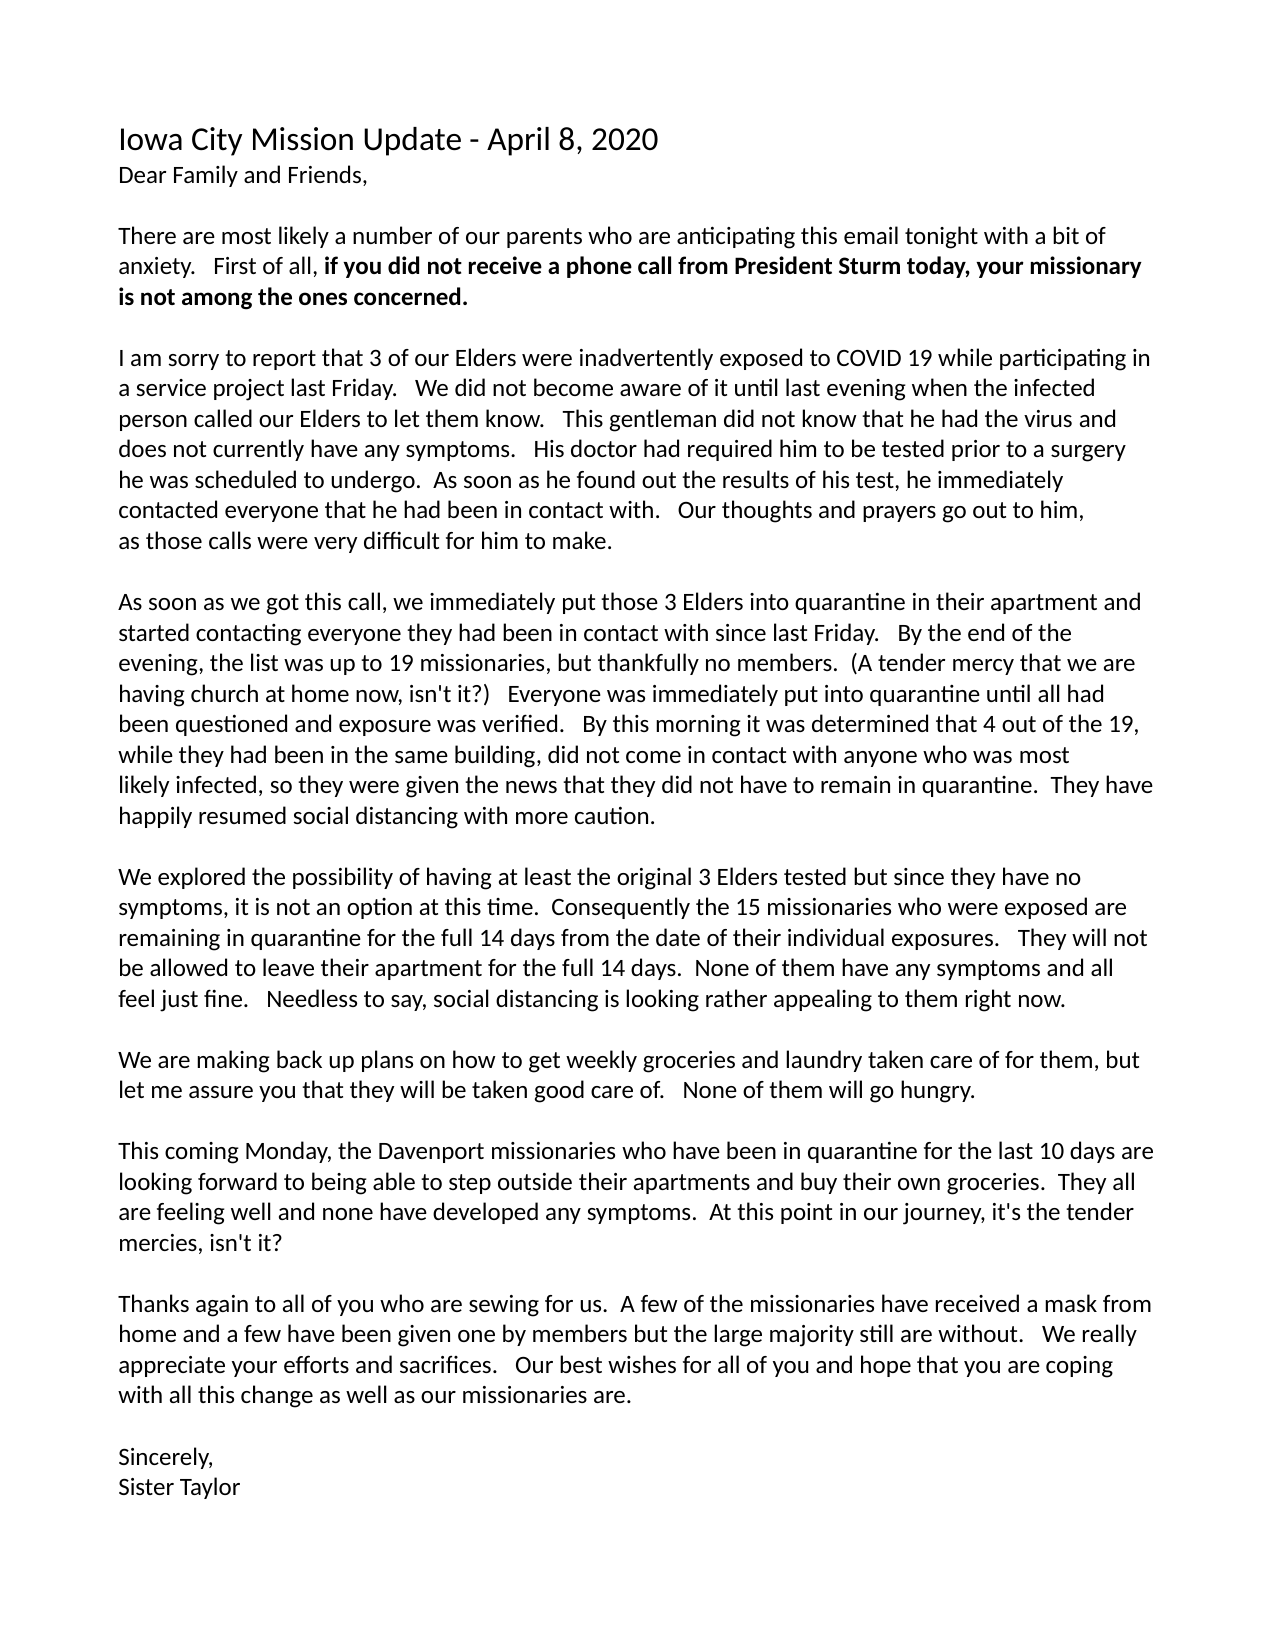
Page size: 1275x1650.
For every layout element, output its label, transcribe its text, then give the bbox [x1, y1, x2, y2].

text Dear Family and Friends, [118, 159, 1157, 189]
text There are most likely a number of our parents who are anticipating this email tonight with a bit of anxiety. First of all, if you did not receive a phone call from President Sturm today, your missionary is not among the ones concerned. [118, 220, 1157, 311]
text This coming Monday, the Davenport missionaries who have been in quarantine for the last 10 days are looking forward to being able to step outside their apartments and buy their own groceries. They all are feeling well and none have developed any symptoms. At this point in our journey, it's the tender mercies, isn't it? [118, 1136, 1157, 1258]
text Iowa City Mission Update - April 8, 2020 [118, 118, 1157, 159]
text Sincerely, [118, 1441, 1157, 1471]
text As soon as we got this call, we immediately put those 3 Elders into quarantine in their apartment and started contacting everyone they had been in contact with since last Friday. By the end of the evening, the list was up to 19 missionaries, but thankfully no members. (A tender mercy that we are having church at home now, isn't it?) Everyone was immediately put into quarantine until all had been questioned and exposure was verified. By this morning it was determined that 4 out of the 19, while they had been in the same building, did not come in contact with anyone who was most likely infected, so they were given the news that they did not have to remain in quarantine. They have happily resumed social distancing with more caution. [118, 586, 1157, 830]
text Thanks again to all of you who are sewing for us. A few of the missionaries have received a mask from home and a few have been given one by members but the large majority still are without. We really appreciate your efforts and sacrifices. Our best wishes for all of you and hope that you are coping with all this change as well as our missionaries are. [118, 1288, 1157, 1410]
text We are making back up plans on how to get weekly groceries and laundry taken care of for them, but let me assure you that they will be taken good care of. None of them will go hungry. [118, 1044, 1157, 1105]
text Sister Taylor [118, 1471, 1157, 1502]
text I am sorry to report that 3 of our Elders were inadvertently exposed to COVID 19 while participating in a service project last Friday. We did not become aware of it until last evening when the infected person called our Elders to let them know. This gentleman did not know that he had the virus and does not currently have any symptoms. His doctor had required him to be tested prior to a surgery he was scheduled to undergo. As soon as he found out the results of his test, he immediately contacted everyone that he had been in contact with. Our thoughts and prayers go out to him, as those calls were very difficult for him to make. [118, 342, 1157, 556]
text We explored the possibility of having at least the original 3 Elders tested but since they have no symptoms, it is not an option at this time. Consequently the 15 missionaries who were exposed are remaining in quarantine for the full 14 days from the date of their individual exposures. They will not be allowed to leave their apartment for the full 14 days. None of them have any symptoms and all feel just fine. Needless to say, social distancing is looking rather appealing to them right now. [118, 861, 1157, 1013]
